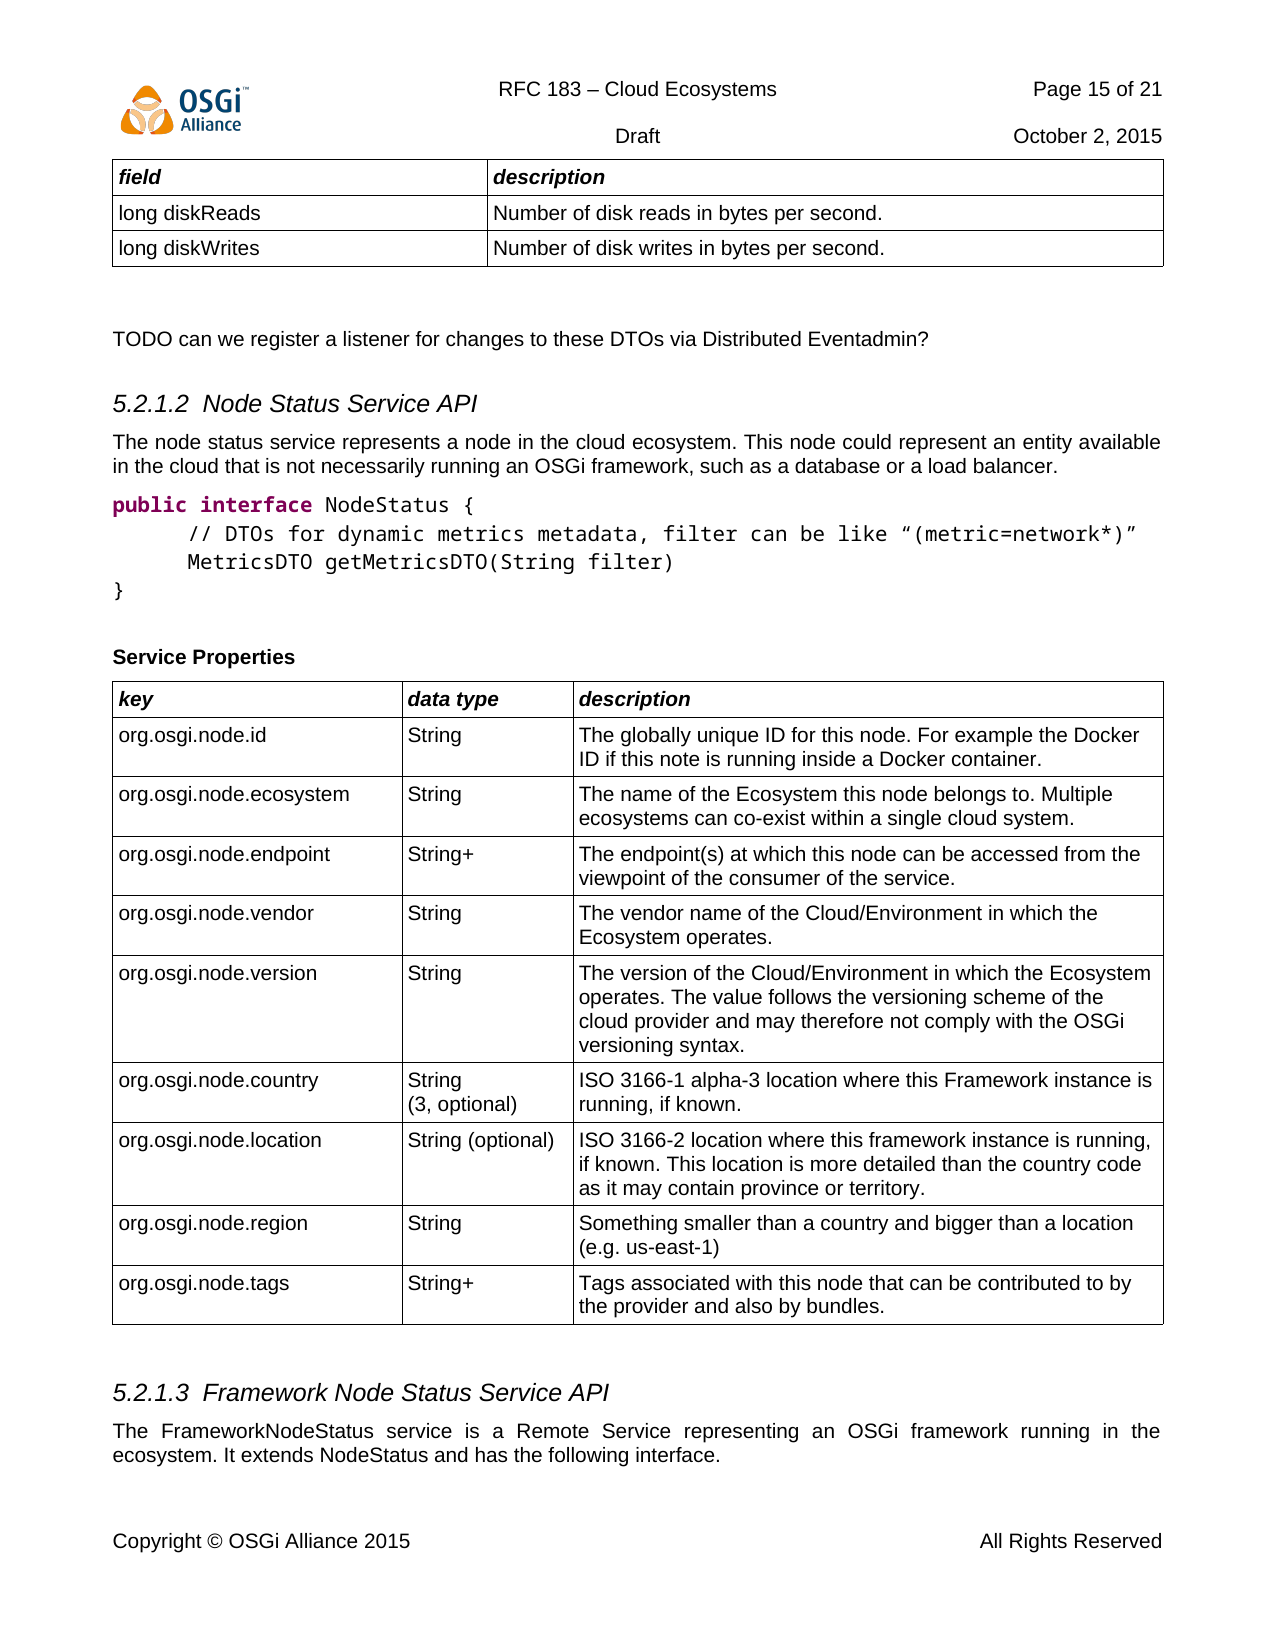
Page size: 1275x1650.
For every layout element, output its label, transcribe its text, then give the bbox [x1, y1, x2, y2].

table_cell The globally unique ID for this node. For example the Docker ID if this note is running inside a Docker container. [574, 718, 1163, 776]
table_cell org.osgi.node.ecosystem [113, 777, 402, 836]
text The node status service represents a node in the cloud ecosystem. This node could represent an entity available in the cloud that is not necessarily running an OSGi framework, such as a database or a load balancer. [112, 430, 1162, 478]
table_header field [113, 160, 487, 194]
picture [113, 78, 257, 142]
table_cell long diskWrites [113, 231, 487, 266]
table_cell The vendor name of the Cloud/Environment in which the Ecosystem operates. [574, 896, 1163, 955]
table_cell The endpoint(s) at which this node can be accessed from the viewpoint of the consumer of the service. [574, 837, 1163, 895]
subtitle Framework Node Status Service API [112, 1378, 1162, 1406]
table_cell ISO 3166-2 location where this framework instance is running, if known. This location is more detailed than the country code as it may contain province or territory. [574, 1123, 1163, 1205]
table_cell org.osgi.node.location [113, 1123, 402, 1205]
table_cell org.osgi.node.country [113, 1063, 402, 1122]
table_cell String+ [403, 837, 573, 895]
table_cell Number of disk reads in bytes per second. [488, 196, 1163, 230]
table_cell ISO 3166-1 alpha-3 location where this Framework instance is running, if known. [574, 1063, 1163, 1122]
table_cell String [403, 777, 573, 836]
table_cell org.osgi.node.tags [113, 1266, 402, 1324]
table_cell String (3, optional) [403, 1063, 573, 1122]
table_cell long diskReads [113, 196, 487, 230]
text Service Properties [112, 645, 1162, 669]
text // DTOs for dynamic metrics metadata, filter can be like “(metric=network*)” [112, 519, 1162, 547]
table_cell Something smaller than a country and bigger than a location (e.g. us-east-1) [574, 1206, 1163, 1264]
table_cell The name of the Ecosystem this node belongs to. Multiple ecosystems can co-exist within a single cloud system. [574, 777, 1163, 836]
table_header key [113, 682, 402, 717]
table_cell org.osgi.node.region [113, 1206, 402, 1264]
text public interface NodeStatus { [112, 490, 1162, 519]
table_cell org.osgi.node.endpoint [113, 837, 402, 895]
table_header data type [403, 682, 573, 717]
table_header description [488, 160, 1163, 194]
table_cell The version of the Cloud/Environment in which the Ecosystem operates. The value follows the versioning scheme of the cloud provider and may therefore not comply with the OSGi versioning syntax. [574, 956, 1163, 1062]
table_cell String [403, 896, 573, 955]
table_header description [574, 682, 1163, 717]
table_cell Number of disk writes in bytes per second. [488, 231, 1163, 266]
table_cell org.osgi.node.version [113, 956, 402, 1062]
subtitle Node Status Service API [112, 388, 1162, 417]
text } [112, 576, 1162, 604]
table_cell Tags associated with this node that can be contributed to by the provider and also by bundles. [574, 1266, 1163, 1324]
table_cell String (optional) [403, 1123, 573, 1205]
table_cell String+ [403, 1266, 573, 1324]
table_cell org.osgi.node.vendor [113, 896, 402, 955]
table_cell org.osgi.node.id [113, 718, 402, 776]
text MetricsDTO getMetricsDTO(String filter) [112, 547, 1162, 576]
text The FrameworkNodeStatus service is a Remote Service representing an OSGi framework running in the ecosystem. It extends NodeStatus and has the following interface. [112, 1419, 1162, 1467]
table_cell String [403, 1206, 573, 1264]
text TODO can we register a listener for changes to these DTOs via Distributed Eventadmin? [112, 327, 1162, 351]
table_cell String [403, 718, 573, 776]
table_cell String [403, 956, 573, 1062]
